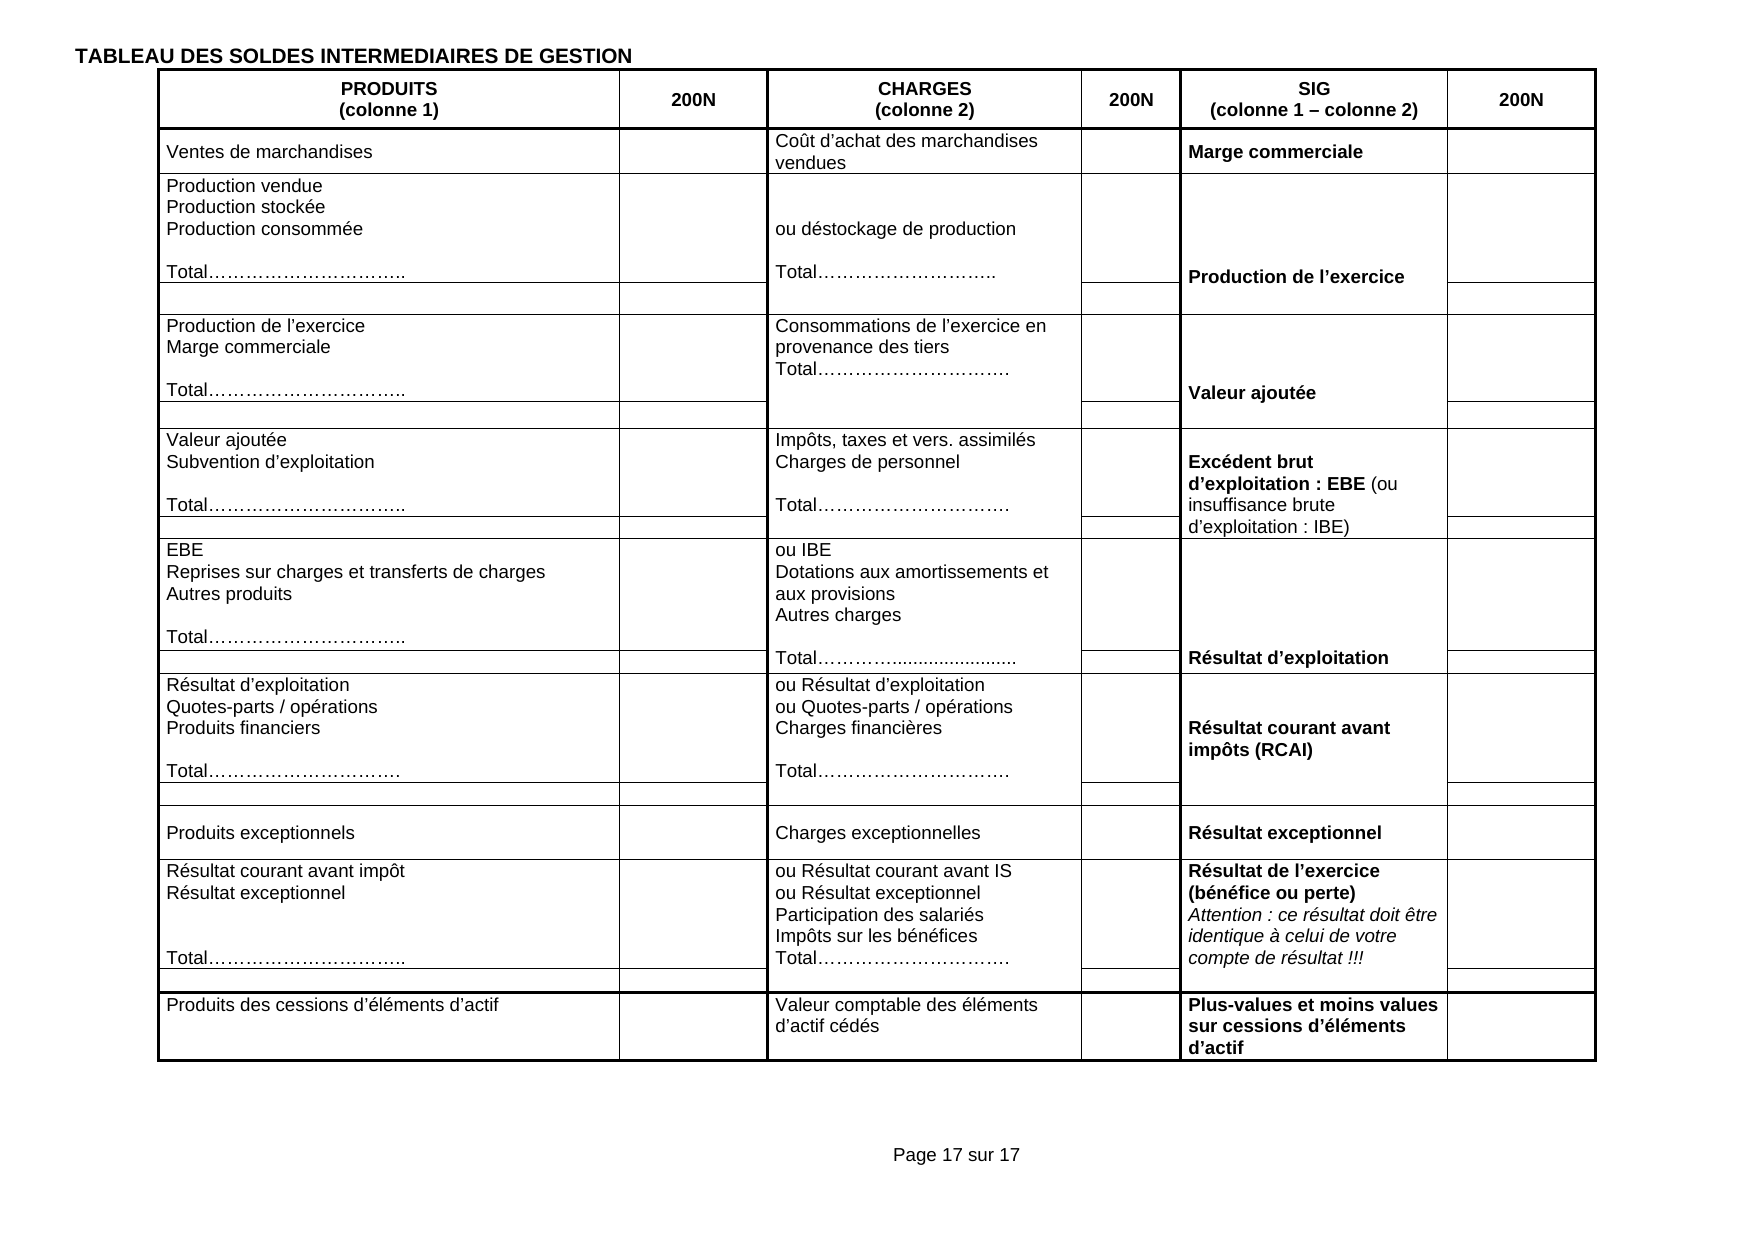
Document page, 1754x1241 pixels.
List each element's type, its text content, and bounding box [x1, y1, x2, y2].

table_cell [1448, 315, 1594, 401]
table_cell Produits exceptionnels [160, 806, 619, 859]
table_cell Ventes de marchandises [160, 130, 619, 173]
table_cell Production de l’exercice [1182, 174, 1447, 313]
table_cell [160, 517, 619, 538]
table_cell Impôts, taxes et vers. assimilés Charges de personnel Total…………………………. [769, 429, 1081, 538]
table_cell [1448, 674, 1594, 782]
table_header 200N [1448, 71, 1594, 127]
table_cell Valeur comptable des éléments d’actif cédés [769, 994, 1081, 1058]
table_cell [620, 429, 766, 516]
table_header CHARGES (colonne 2) [769, 71, 1081, 127]
table_cell [1082, 539, 1179, 650]
table_cell Production de l’exercice Marge commerciale Total………………………….. [160, 315, 619, 401]
table_cell [160, 651, 619, 673]
table_cell [620, 315, 766, 401]
table_cell [160, 969, 619, 991]
table_cell Charges exceptionnelles [769, 806, 1081, 859]
table_cell [620, 283, 766, 313]
table_cell Plus-values et moins values sur cessions d’éléments d’actif [1182, 994, 1447, 1058]
table_cell [1082, 315, 1179, 401]
table_cell [1448, 283, 1594, 313]
table_cell [1448, 651, 1594, 673]
table_cell [1448, 174, 1594, 282]
table_cell EBE Reprises sur charges et transferts de charges Autres produits Total………………………….. [160, 539, 619, 650]
table_cell [1448, 969, 1594, 991]
table_cell [1448, 517, 1594, 538]
table_cell [1082, 517, 1179, 538]
table_cell [1448, 130, 1594, 173]
table_cell [620, 402, 766, 428]
table_cell ou déstockage de production Total……………………….. [769, 174, 1081, 313]
table_cell Résultat de l’exercice (bénéfice ou perte) Attention : ce résultat doit être identique à celui de votre compte de résultat !!! [1182, 860, 1447, 991]
table_cell Résultat d’exploitation [1182, 539, 1447, 673]
table_cell Marge commerciale [1182, 130, 1447, 173]
table_cell [1448, 806, 1594, 859]
table_cell [620, 806, 766, 859]
table_header PRODUITS (colonne 1) [160, 71, 619, 127]
table_cell [620, 969, 766, 991]
table_cell Produits des cessions d’éléments d’actif [160, 994, 619, 1058]
table_cell [1082, 994, 1179, 1058]
table_cell ou IBE Dotations aux amortissements et aux provisions Autres charges Total…………........................ [769, 539, 1081, 673]
table_cell Consommations de l’exercice en provenance des tiers Total…………………………. [769, 315, 1081, 428]
table_header 200N [620, 71, 766, 127]
table_cell Résultat d’exploitation Quotes-parts / opérations Produits financiers Total…………………………. [160, 674, 619, 782]
table_cell [1448, 860, 1594, 968]
table_cell [620, 674, 766, 782]
table_cell Résultat courant avant impôt Résultat exceptionnel Total………………………….. [160, 860, 619, 968]
table_cell [160, 283, 619, 313]
table_cell [620, 539, 766, 650]
table_cell Coût d’achat des marchandises vendues [769, 130, 1081, 173]
table_cell Production vendue Production stockée Production consommée Total………………………….. [160, 174, 619, 282]
table_cell [1082, 783, 1179, 804]
table_cell Résultat exceptionnel [1182, 806, 1447, 859]
table_cell [1448, 429, 1594, 516]
table_cell [1448, 994, 1594, 1058]
table_cell [1082, 402, 1179, 428]
table_cell Résultat courant avant impôts (RCAI) [1182, 674, 1447, 804]
table_cell Valeur ajoutée [1182, 315, 1447, 428]
table_cell [160, 402, 619, 428]
table_cell [620, 130, 766, 173]
table_cell [620, 174, 766, 282]
table_cell [1082, 806, 1179, 859]
table_cell [620, 783, 766, 804]
table_cell [1448, 539, 1594, 650]
table_header 200N [1082, 71, 1179, 127]
table_cell [1082, 174, 1179, 282]
table_cell [620, 860, 766, 968]
table_cell ou Résultat d’exploitation ou Quotes-parts / opérations Charges financières Total…………………………. [769, 674, 1081, 804]
table_cell [160, 783, 619, 804]
table_cell [1448, 783, 1594, 804]
table_cell Excédent brut d’exploitation : EBE (ou insuffisance brute d’exploitation : IBE) [1182, 429, 1447, 538]
table_cell [1082, 969, 1179, 991]
table_cell [620, 994, 766, 1058]
text TABLEAU DES SOLDES INTERMEDIAIRES DE GESTION [75, 44, 1679, 68]
table_cell [1082, 130, 1179, 173]
table_cell ou Résultat courant avant IS ou Résultat exceptionnel Participation des salariés Impôts sur les bénéfices Total…………………………. [769, 860, 1081, 991]
table_cell [1082, 860, 1179, 968]
table_cell [1082, 651, 1179, 673]
table_cell [620, 517, 766, 538]
table_cell [620, 651, 766, 673]
table_cell [1448, 402, 1594, 428]
table_header SIG (colonne 1 – colonne 2) [1182, 71, 1447, 127]
table_cell Valeur ajoutée Subvention d’exploitation Total………………………….. [160, 429, 619, 516]
table_cell [1082, 674, 1179, 782]
table_cell [1082, 283, 1179, 313]
table_cell [1082, 429, 1179, 516]
